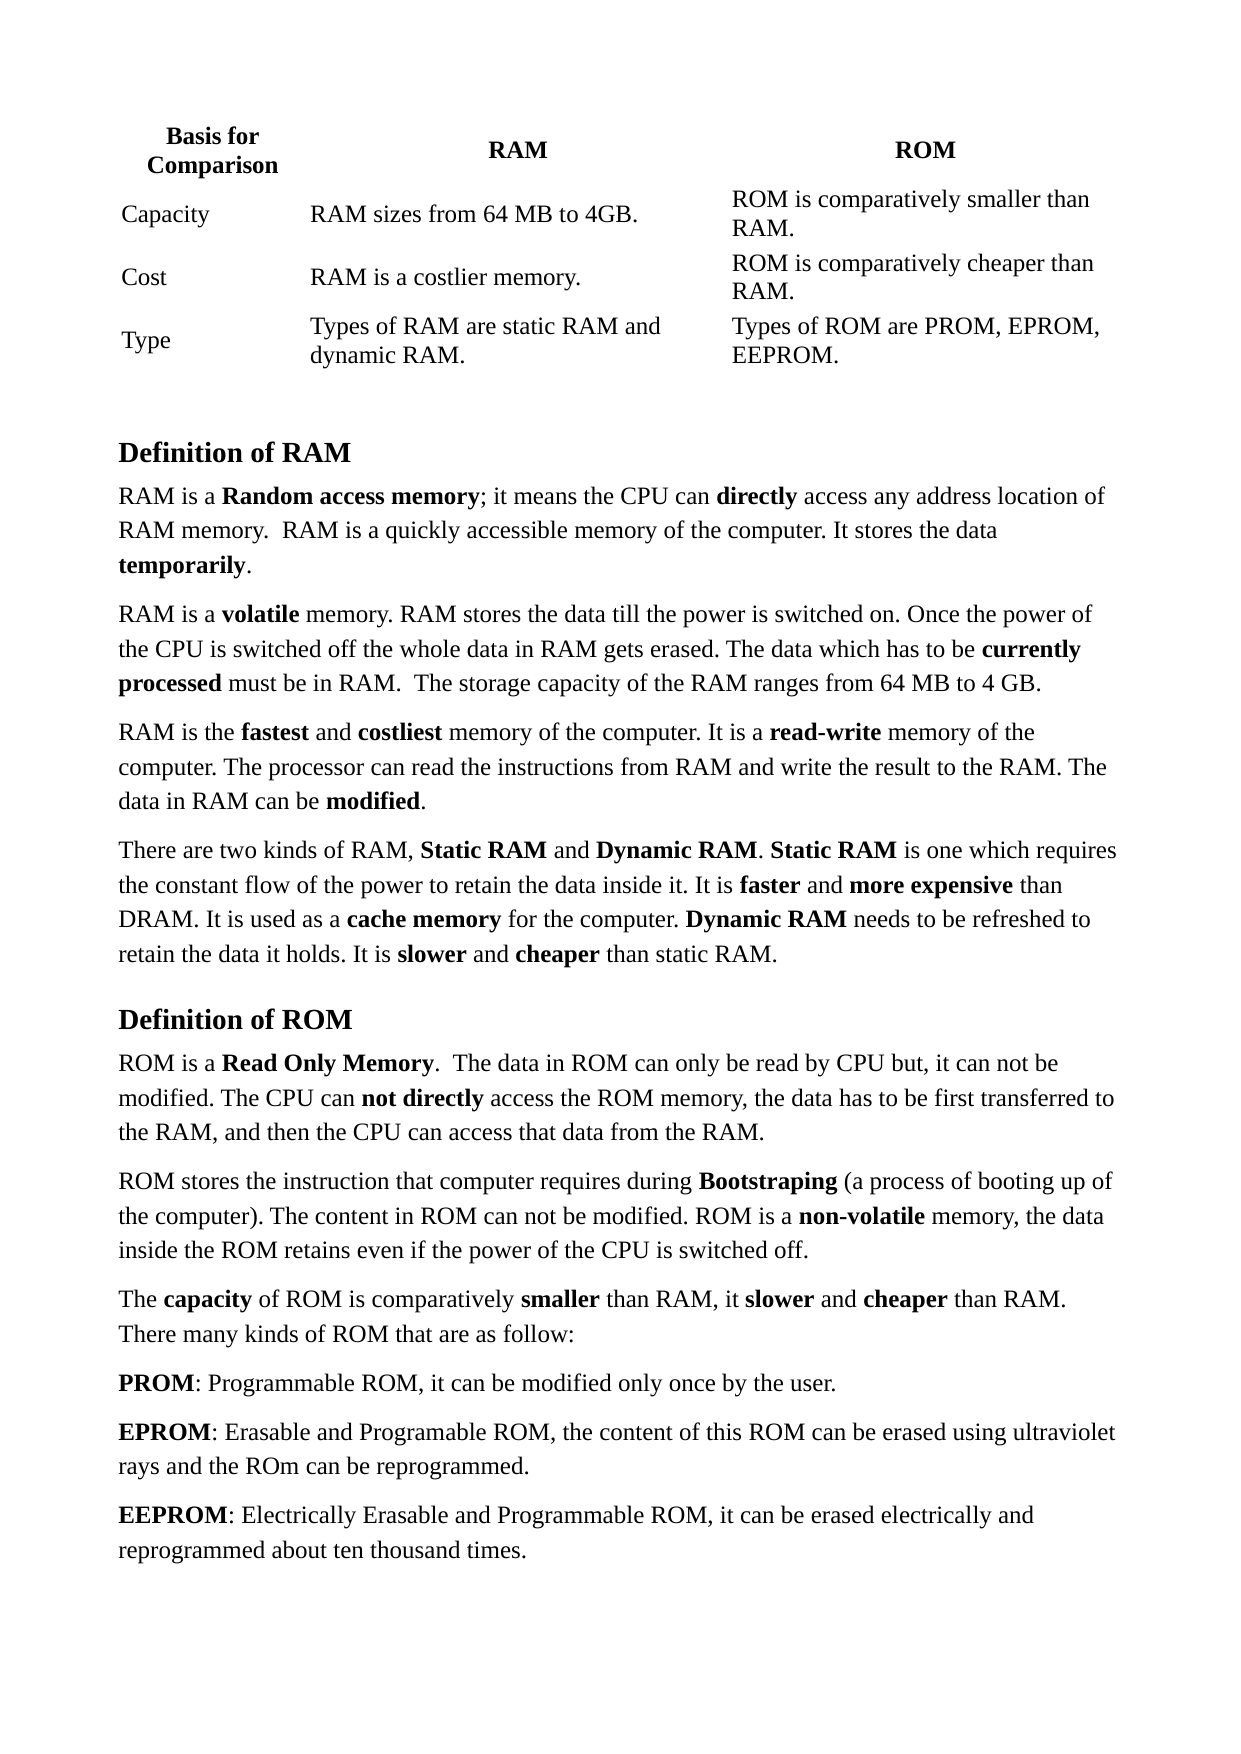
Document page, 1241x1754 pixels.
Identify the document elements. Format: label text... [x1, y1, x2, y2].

table_cell Types of ROM are PROM, EPROM, EEPROM. [729, 308, 1122, 371]
text RAM is the fastest and costliest memory of the computer. It is a read-write memory of the computer. The processor can read the instructions from RAM and write the result to the RAM. The data in RAM can be modified. [118, 717, 1122, 815]
text RAM is a Random access memory; it means the CPU can directly access any address location of RAM memory. RAM is a quickly accessible memory of the computer. It stores the data temporarily. [118, 481, 1122, 579]
text EPROM: Erasable and Programable ROM, the content of this ROM can be erased using ultraviolet rays and the ROm can be reprogrammed. [118, 1417, 1122, 1480]
text ROM stores the instruction that computer requires during Bootstraping (a process of booting up of the computer). The content in ROM can not be modified. ROM is a non-volatile memory, the data inside the ROM retains even if the power of the CPU is switched off. [118, 1166, 1122, 1264]
table_cell ROM is comparatively cheaper than RAM. [729, 245, 1122, 308]
table_cell RAM is a costlier memory. [307, 245, 729, 308]
text EEPROM: Electrically Erasable and Programmable ROM, it can be erased electrically and reprogrammed about ten thousand times. [118, 1501, 1122, 1564]
text The capacity of ROM is comparatively smaller than RAM, it slower and cheaper than RAM. There many kinds of ROM that are as follow: [118, 1284, 1122, 1348]
text RAM is a volatile memory. RAM stores the data till the power is switched on. Once the power of the CPU is switched off the whole data in RAM gets erased. The data which has to be currently processed must be in RAM. The storage capacity of the RAM ranges from 64 MB to 4 GB. [118, 599, 1122, 697]
table_cell ROM is comparatively smaller than RAM. [729, 181, 1122, 245]
text ROM is a Read Only Memory. The data in ROM can only be read by CPU but, it can not be modified. The CPU can not directly access the ROM memory, the data has to be first transferred to the RAM, and then the CPU can access that data from the RAM. [118, 1048, 1122, 1146]
table_cell Capacity [118, 181, 307, 245]
text There are two kinds of RAM, Static RAM and Dynamic RAM. Static RAM is one which requires the constant flow of the power to retain the data inside it. It is faster and more expensive than DRAM. It is used as a cache memory for the computer. Dynamic RAM needs to be refreshed to retain the data it holds. It is slower and cheaper than static RAM. [118, 835, 1122, 967]
table_header RAM [307, 118, 729, 181]
subtitle Definition of RAM [118, 435, 1122, 469]
text PROM: Programmable ROM, it can be modified only once by the user. [118, 1368, 1122, 1397]
subtitle Definition of ROM [118, 1002, 1122, 1036]
table_cell RAM sizes from 64 MB to 4GB. [307, 181, 729, 245]
table_cell Types of RAM are static RAM and dynamic RAM. [307, 308, 729, 371]
table_cell Cost [118, 245, 307, 308]
table_cell Type [118, 308, 307, 371]
table_header Basis for Comparison [118, 118, 307, 181]
table_header ROM [729, 118, 1122, 181]
